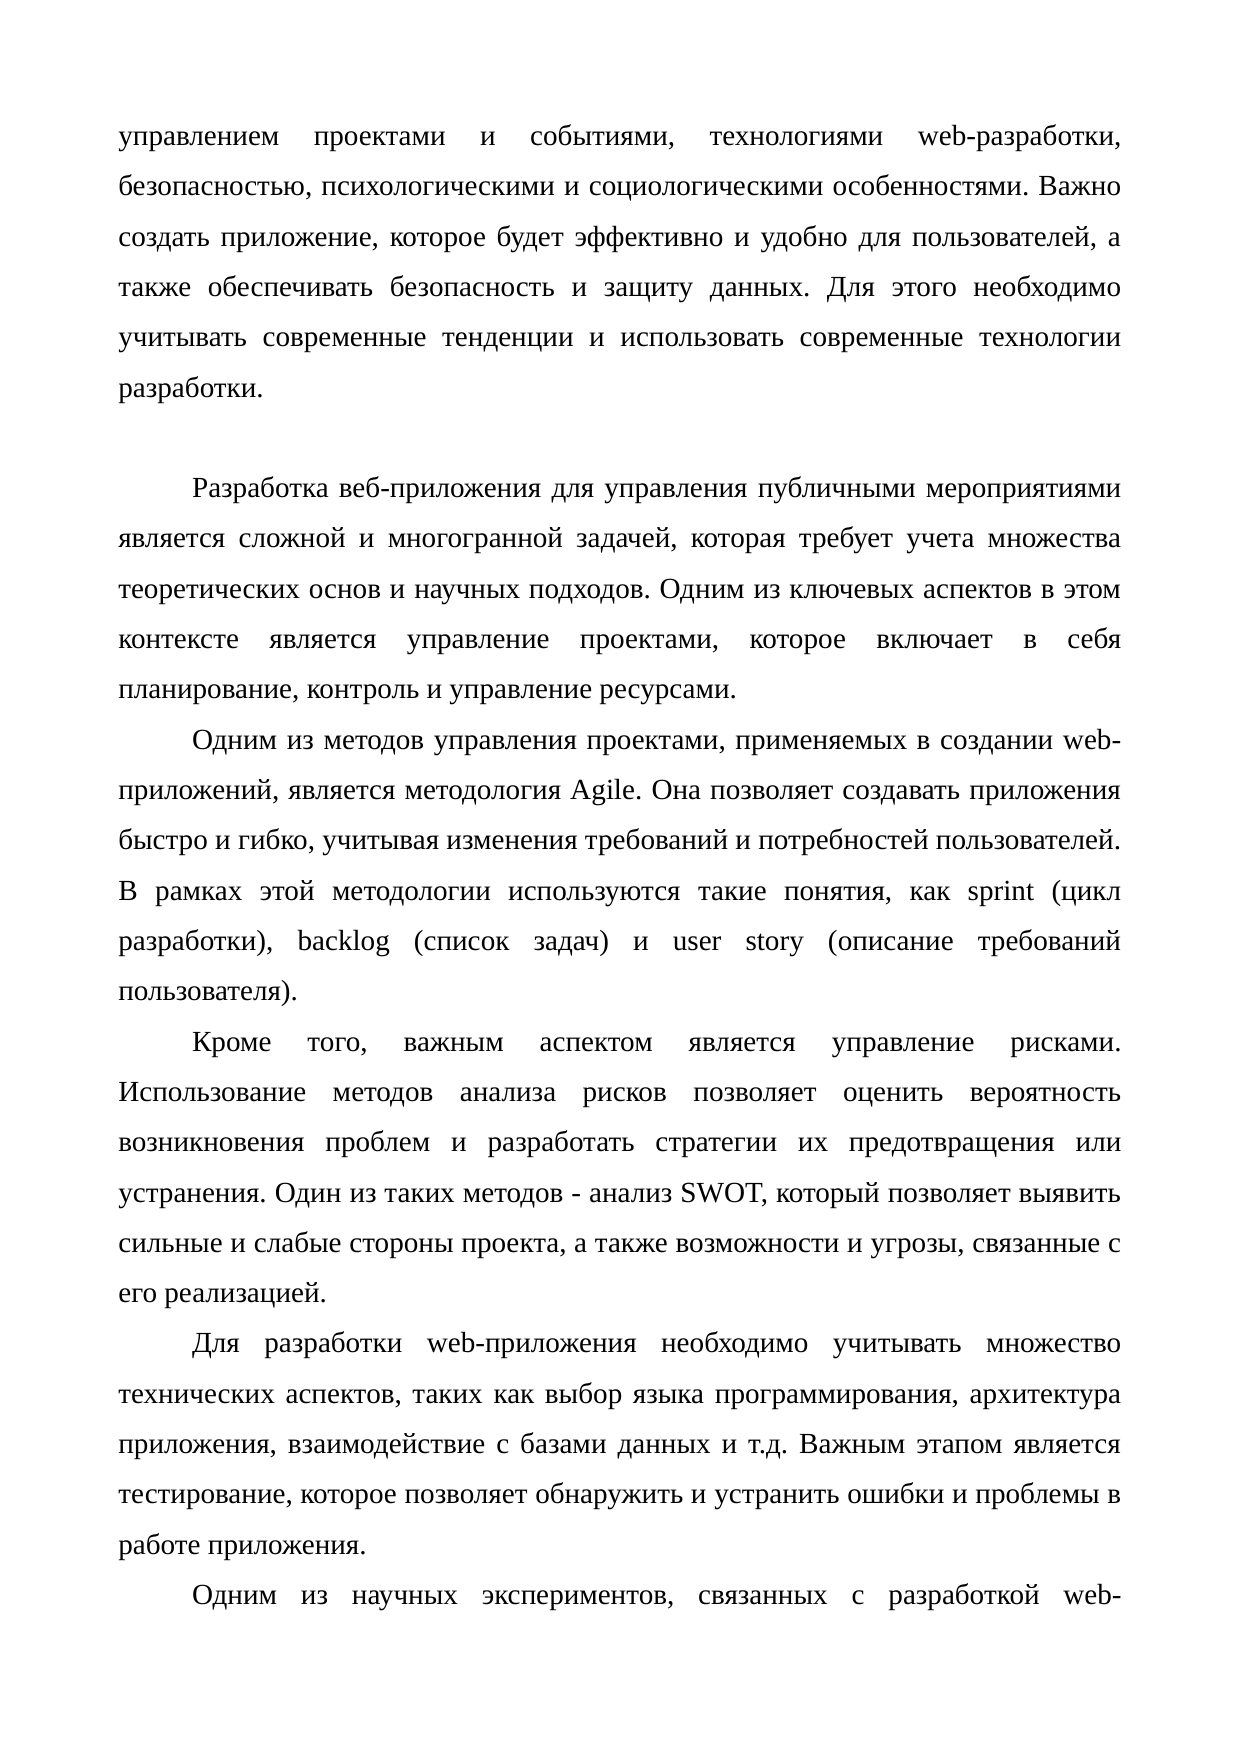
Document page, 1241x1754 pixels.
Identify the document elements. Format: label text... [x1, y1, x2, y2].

text Кроме того, важным аспектом является управление рисками. Использование методов анализа рисков позволяет оценить вероятность возникновения проблем и разработать стратегии их предотвращения или устранения. Один из таких методов - анализ SWOT, который позволяет выявить сильные и слабые стороны проекта, а также возможности и угрозы, связанные с его реализацией. [118, 1024, 1122, 1309]
text управлением проектами и событиями, технологиями web-разработки, безопасностью, психологическими и социологическими особенностями. Важно создать приложение, которое будет эффективно и удобно для пользователей, а также обеспечивать безопасность и защиту данных. Для этого необходимо учитывать современные тенденции и использовать современные технологии разработки. [118, 118, 1122, 403]
text Одним из методов управления проектами, применяемых в создании web-приложений, является методология Agile. Она позволяет создавать приложения быстро и гибко, учитывая изменения требований и потребностей пользователей. В рамках этой методологии используются такие понятия, как sprint (цикл разработки), backlog (список задач) и user story (описание требований пользователя). [118, 722, 1122, 1007]
text Одним из научных экспериментов, связанных с разработкой web- [118, 1577, 1122, 1611]
text Разработка веб-приложения для управления публичными мероприятиями является сложной и многогранной задачей, которая требует учета множества теоретических основ и научных подходов. Одним из ключевых аспектов в этом контексте является управление проектами, которое включает в себя планирование, контроль и управление ресурсами. [118, 470, 1122, 705]
text Для разработки web-приложения необходимо учитывать множество технических аспектов, таких как выбор языка программирования, архитектура приложения, взаимодействие с базами данных и т.д. Важным этапом является тестирование, которое позволяет обнаружить и устранить ошибки и проблемы в работе приложения. [118, 1326, 1122, 1560]
